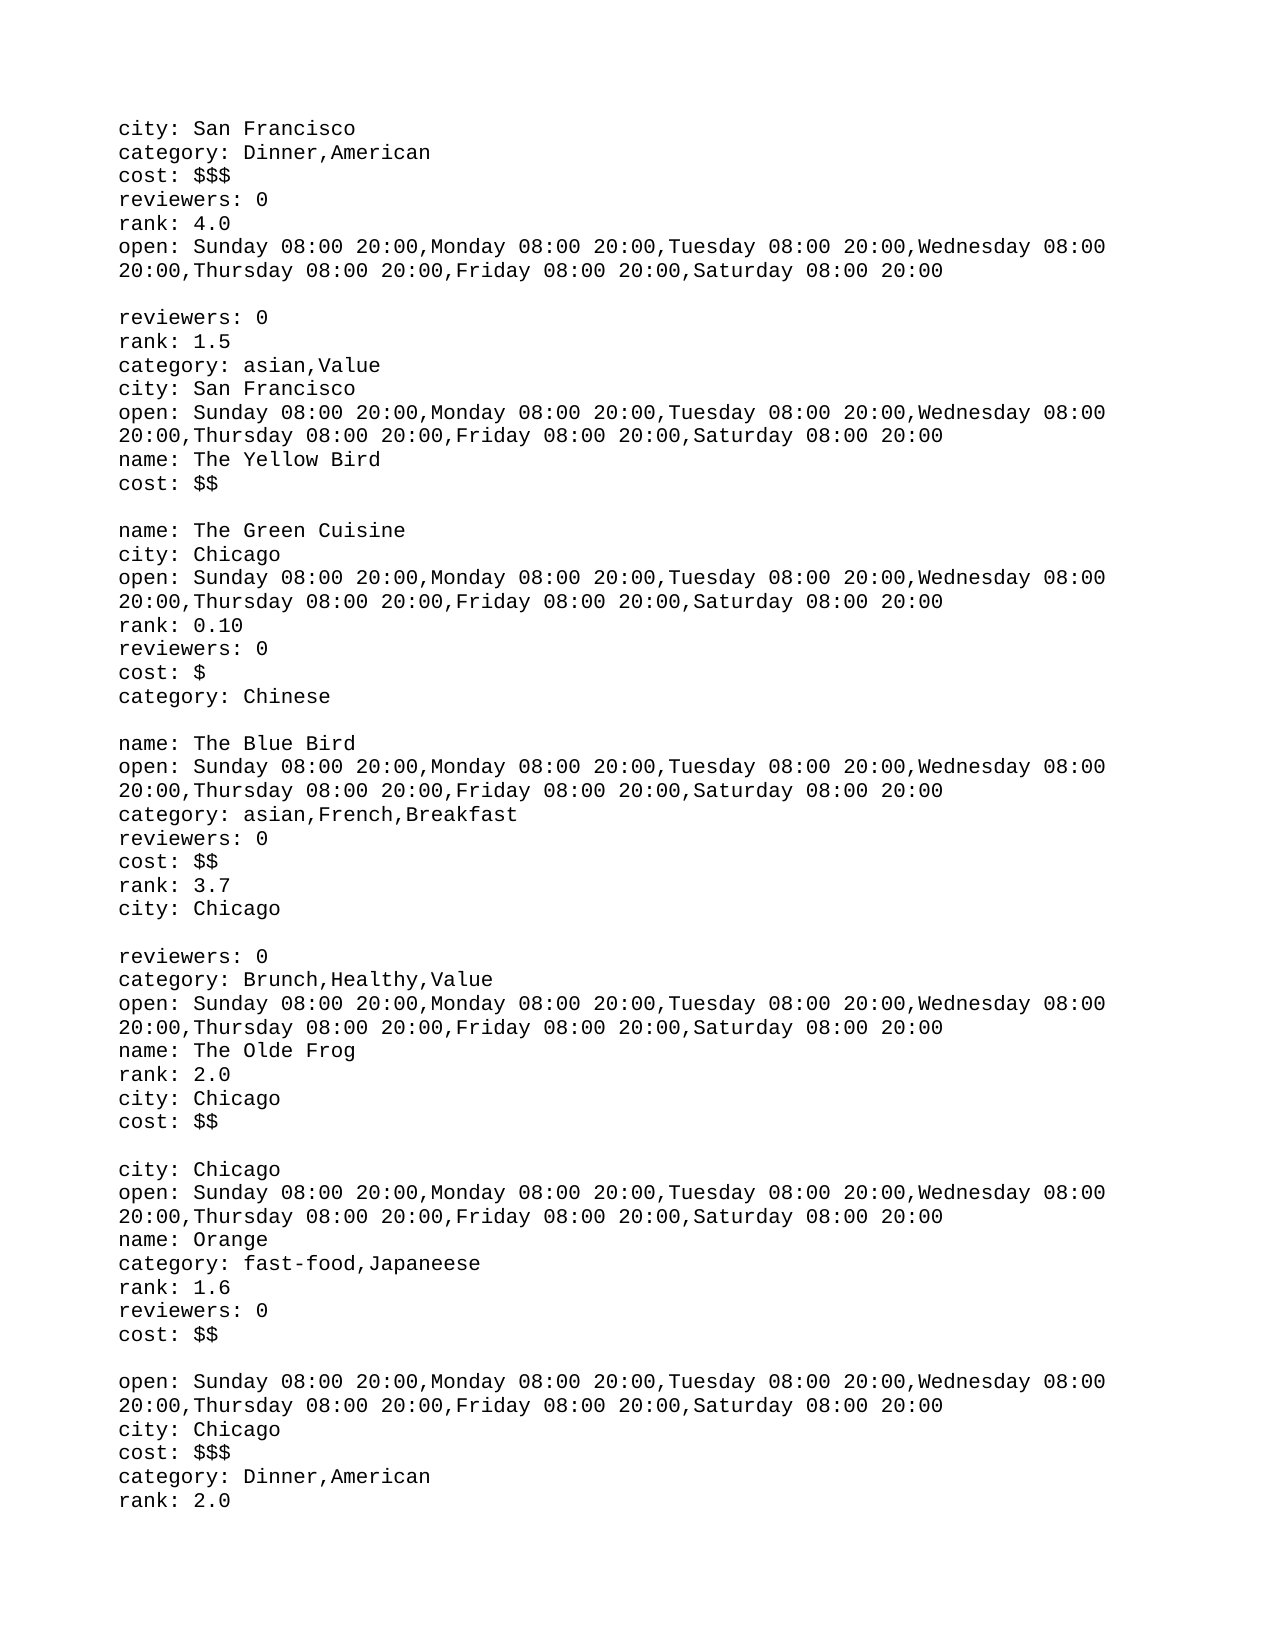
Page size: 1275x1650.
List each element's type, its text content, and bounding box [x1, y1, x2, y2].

text category: Brunch,Healthy,Value [118, 969, 1157, 993]
text name: The Olde Frog [118, 1040, 1157, 1064]
text name: Orange [118, 1229, 1157, 1253]
text city: Chicago [118, 1088, 1157, 1111]
text city: Chicago [118, 544, 1157, 567]
text open: Sunday 08:00 20:00,Monday 08:00 20:00,Tuesday 08:00 20:00,Wednesday 08:00 20:00,Thursday 08:00 20:00,Friday 08:00 20:00,Saturday 08:00 20:00 [118, 1182, 1157, 1229]
text name: The Yellow Bird [118, 449, 1157, 473]
text cost: $$ [118, 473, 1157, 496]
text rank: 1.5 [118, 331, 1157, 354]
text city: San Francisco [118, 118, 1157, 142]
text city: San Francisco [118, 378, 1157, 402]
text open: Sunday 08:00 20:00,Monday 08:00 20:00,Tuesday 08:00 20:00,Wednesday 08:00 20:00,Thursday 08:00 20:00,Friday 08:00 20:00,Saturday 08:00 20:00 [118, 402, 1157, 449]
text reviewers: 0 [118, 827, 1157, 851]
text open: Sunday 08:00 20:00,Monday 08:00 20:00,Tuesday 08:00 20:00,Wednesday 08:00 20:00,Thursday 08:00 20:00,Friday 08:00 20:00,Saturday 08:00 20:00 [118, 1371, 1157, 1419]
text open: Sunday 08:00 20:00,Monday 08:00 20:00,Tuesday 08:00 20:00,Wednesday 08:00 20:00,Thursday 08:00 20:00,Friday 08:00 20:00,Saturday 08:00 20:00 [118, 757, 1157, 804]
text category: Dinner,American [118, 1466, 1157, 1489]
text reviewers: 0 [118, 946, 1157, 969]
text cost: $$ [118, 1111, 1157, 1135]
text rank: 2.0 [118, 1489, 1157, 1513]
text rank: 3.7 [118, 875, 1157, 898]
text rank: 4.0 [118, 213, 1157, 236]
text cost: $$$ [118, 165, 1157, 189]
text cost: $$ [118, 1324, 1157, 1348]
text cost: $$$ [118, 1442, 1157, 1466]
text open: Sunday 08:00 20:00,Monday 08:00 20:00,Tuesday 08:00 20:00,Wednesday 08:00 20:00,Thursday 08:00 20:00,Friday 08:00 20:00,Saturday 08:00 20:00 [118, 993, 1157, 1040]
text city: Chicago [118, 898, 1157, 922]
text category: asian,Value [118, 354, 1157, 378]
text reviewers: 0 [118, 638, 1157, 662]
text name: The Blue Bird [118, 733, 1157, 757]
text category: Dinner,American [118, 142, 1157, 165]
text open: Sunday 08:00 20:00,Monday 08:00 20:00,Tuesday 08:00 20:00,Wednesday 08:00 20:00,Thursday 08:00 20:00,Friday 08:00 20:00,Saturday 08:00 20:00 [118, 567, 1157, 615]
text category: Chinese [118, 686, 1157, 709]
text rank: 1.6 [118, 1277, 1157, 1300]
text cost: $$ [118, 851, 1157, 875]
text category: fast-food,Japaneese [118, 1253, 1157, 1277]
text category: asian,French,Breakfast [118, 804, 1157, 827]
text reviewers: 0 [118, 307, 1157, 331]
text open: Sunday 08:00 20:00,Monday 08:00 20:00,Tuesday 08:00 20:00,Wednesday 08:00 20:00,Thursday 08:00 20:00,Friday 08:00 20:00,Saturday 08:00 20:00 [118, 236, 1157, 284]
text city: Chicago [118, 1158, 1157, 1182]
text cost: $ [118, 662, 1157, 686]
text rank: 2.0 [118, 1064, 1157, 1088]
text rank: 0.10 [118, 615, 1157, 638]
text name: The Green Cuisine [118, 520, 1157, 544]
text reviewers: 0 [118, 189, 1157, 213]
text reviewers: 0 [118, 1300, 1157, 1324]
text city: Chicago [118, 1419, 1157, 1442]
